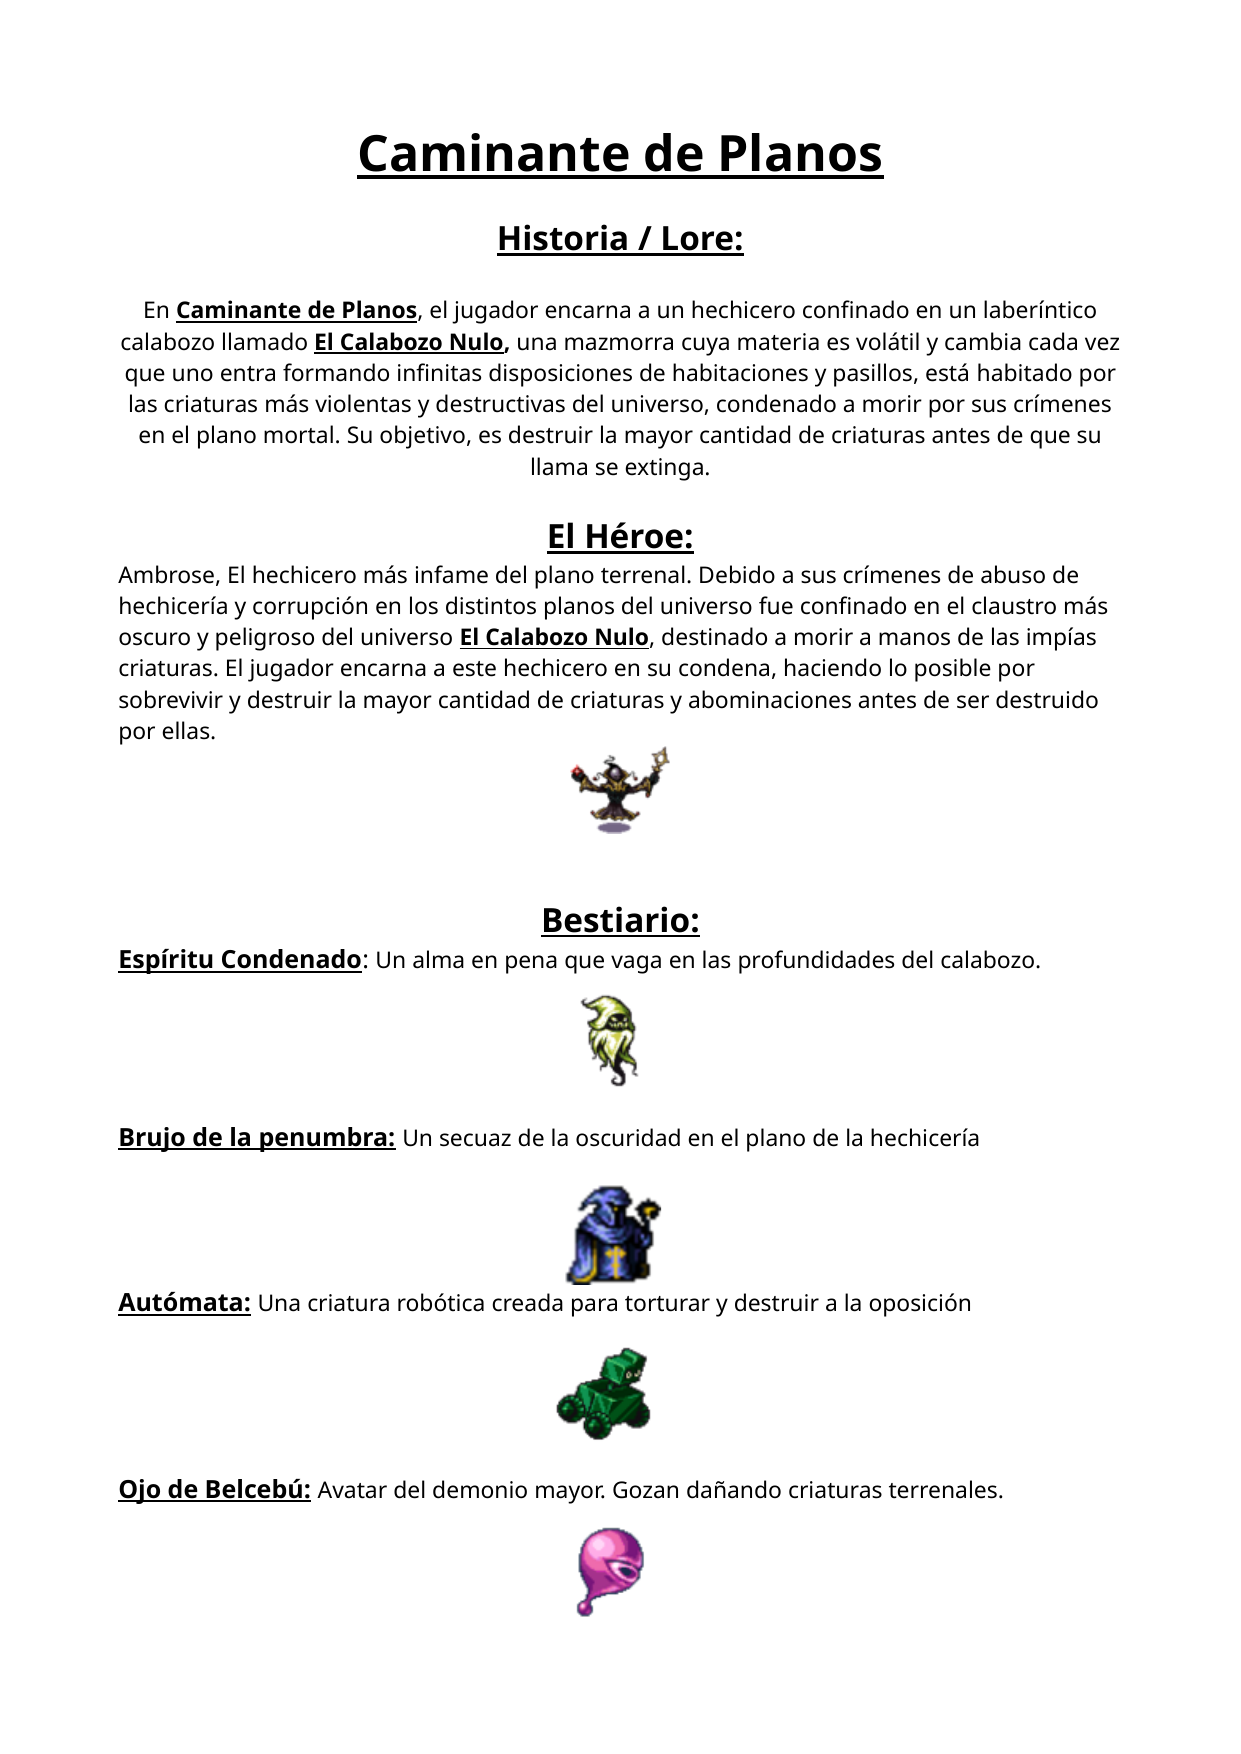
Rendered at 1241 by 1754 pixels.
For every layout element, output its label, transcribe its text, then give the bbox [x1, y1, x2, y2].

text Espíritu Condenado: Un alma en pena que vaga en las profundidades del calabozo. [118, 942, 1122, 976]
text El Héroe: [118, 513, 1122, 559]
text Historia / Lore: [118, 215, 1122, 260]
text Brujo de la penumbra: Un secuaz de la oscuridad en el plano de la hechicería [118, 1119, 1122, 1154]
text Caminante de Planos [118, 118, 1122, 186]
text En Caminante de Planos, el jugador encarna a un hechicero confinado en un laberíntico calabozo llamado El Calabozo Nulo, una mazmorra cuya materia es volátil y cambia cada vez que uno entra formando infinitas disposiciones de habitaciones y pasillos, está habitado por las criaturas más violentas y destructivas del universo, condenado a morir por sus crímenes en el plano mortal. Su objetivo, es destruir la mayor cantidad de criaturas antes de que su llama se extinga. [118, 294, 1122, 482]
text Bestiario: [118, 896, 1122, 942]
text Ambrose, El hechicero más infame del plano terrenal. Debido a sus crímenes de abuso de hechicería y corrupción en los distintos planos del universo fue confinado en el claustro más oscuro y peligroso del universo El Calabozo Nulo, destinado a morir a manos de las impías criaturas. El jugador encarna a este hechicero en su condena, haciendo lo posible por sobrevivir y destruir la mayor cantidad de criaturas y abominaciones antes de ser destruido por ellas. [118, 559, 1122, 746]
text Autómata: Una criatura robótica creada para torturar y destruir a la oposición [118, 1182, 1122, 1319]
text Ojo de Belcebú: Avatar del demonio mayor. Gozan dañando criaturas terrenales. [118, 1472, 1122, 1506]
